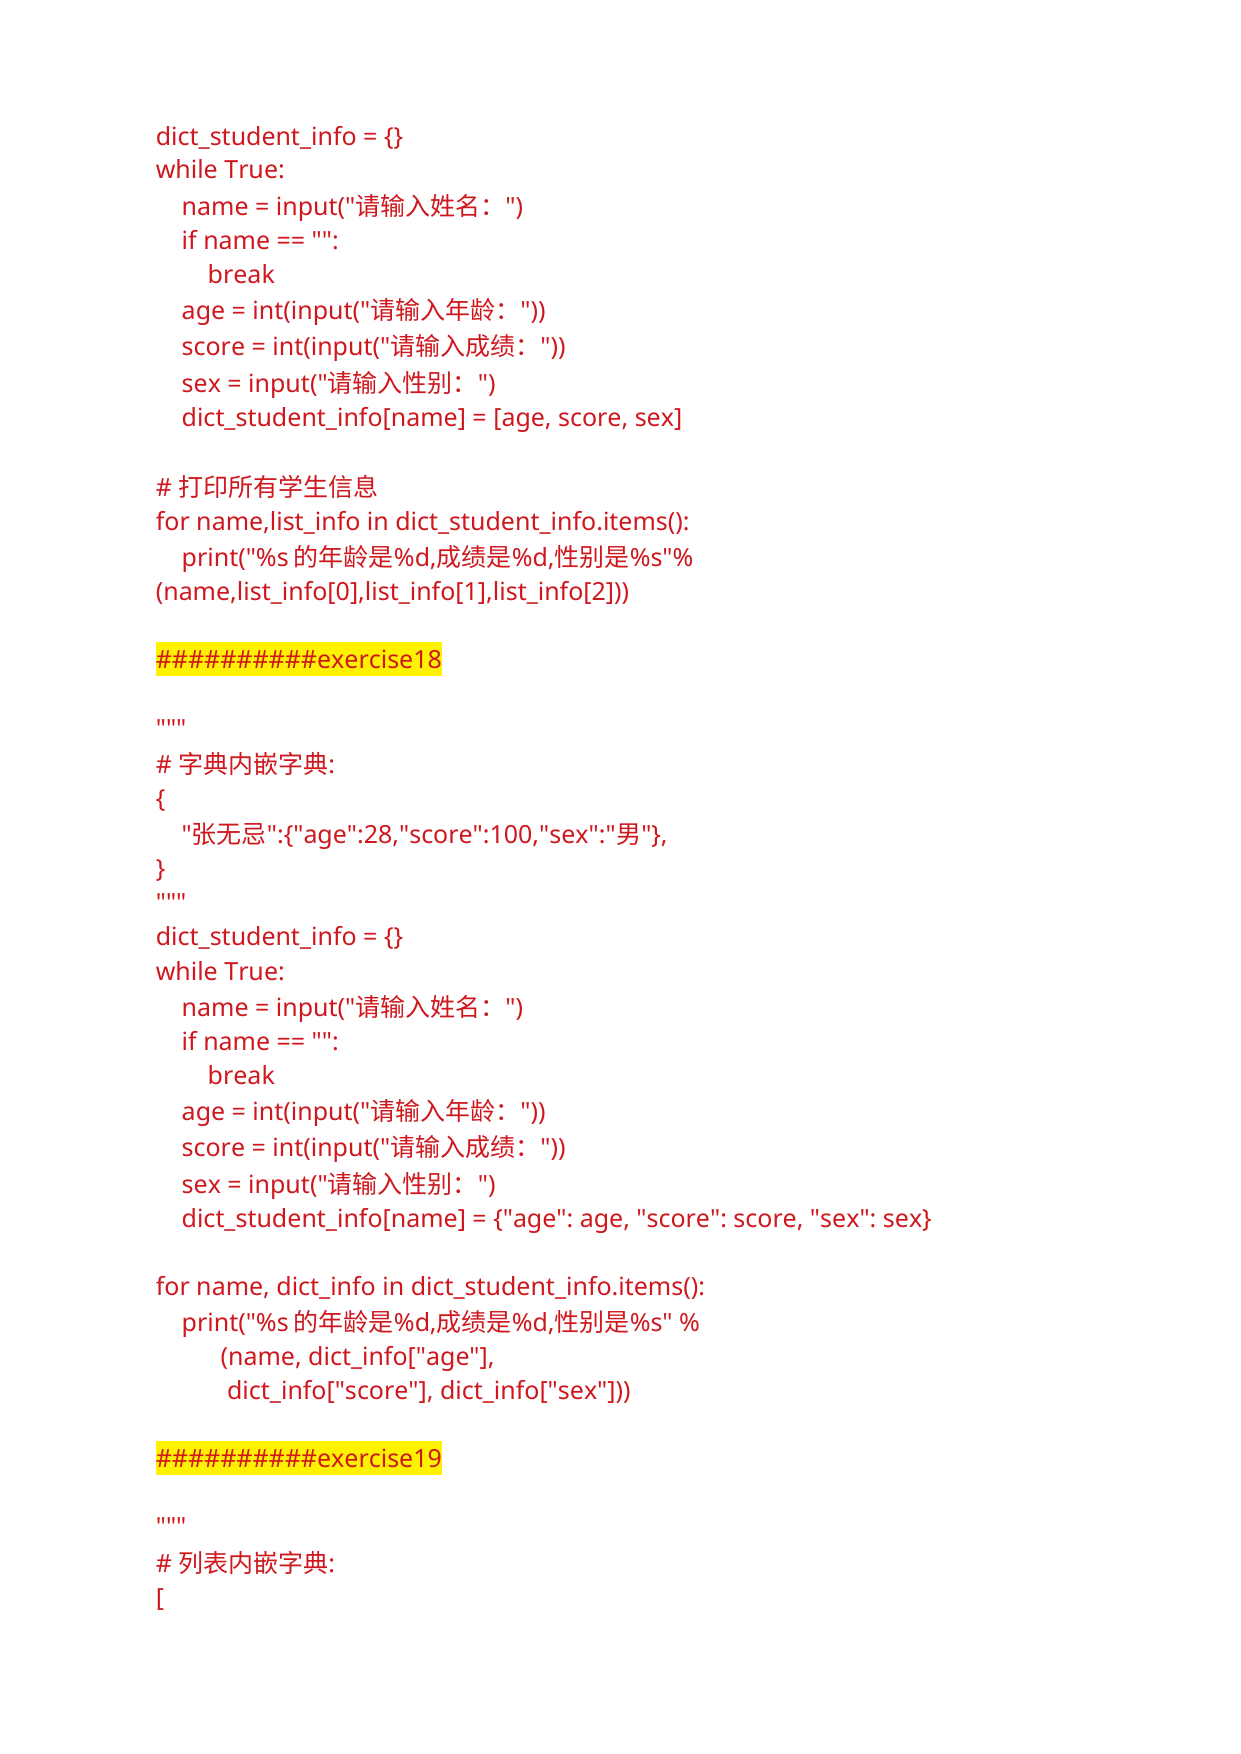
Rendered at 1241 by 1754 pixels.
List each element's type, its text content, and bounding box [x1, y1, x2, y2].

text dict_student_info = {} [156, 118, 1122, 152]
text """ [156, 885, 1122, 919]
text print("%s的年龄是%d,成绩是%d,性别是%s" % [156, 1302, 1122, 1339]
text sex = input("请输入性别：") [156, 363, 1122, 399]
text "张无忌":{"age":28,"score":100,"sex":"男"}, [156, 815, 1122, 851]
text # 列表内嵌字典: [156, 1543, 1122, 1579]
text dict_student_info[name] = {"age": age, "score": score, "sex": sex} [156, 1200, 1122, 1234]
text dict_info["score"], dict_info["sex"])) [156, 1373, 1122, 1407]
text ##########exercise19 [156, 1441, 1122, 1475]
text """ [156, 1509, 1122, 1543]
text score = int(input("请输入成绩：")) [156, 327, 1122, 363]
text break [156, 257, 1122, 291]
text score = int(input("请输入成绩：")) [156, 1128, 1122, 1164]
text name = input("请输入姓名：") [156, 987, 1122, 1023]
text break [156, 1057, 1122, 1092]
text dict_student_info = {} [156, 919, 1122, 953]
text sex = input("请输入性别：") [156, 1164, 1122, 1200]
text [ [156, 1579, 1122, 1613]
text ##########exercise18 [156, 642, 1122, 676]
text (name, dict_info["age"], [156, 1339, 1122, 1373]
text name = input("请输入姓名：") [156, 186, 1122, 222]
text while True: [156, 953, 1122, 987]
text # 打印所有学生信息 [156, 467, 1122, 504]
text if name == "": [156, 1023, 1122, 1057]
text { [156, 781, 1122, 815]
text # 字典内嵌字典: [156, 744, 1122, 781]
text age = int(input("请输入年龄：")) [156, 291, 1122, 327]
text for name, dict_info in dict_student_info.items(): [156, 1268, 1122, 1302]
text if name == "": [156, 222, 1122, 257]
text dict_student_info[name] = [age, score, sex] [156, 399, 1122, 433]
text } [156, 851, 1122, 885]
text for name,list_info in dict_student_info.items(): [156, 504, 1122, 538]
text """ [156, 710, 1122, 744]
text print("%s的年龄是%d,成绩是%d,性别是%s"%(name,list_info[0],list_info[1],list_info[2])) [156, 538, 1122, 608]
text age = int(input("请输入年龄：")) [156, 1092, 1122, 1128]
text while True: [156, 152, 1122, 186]
